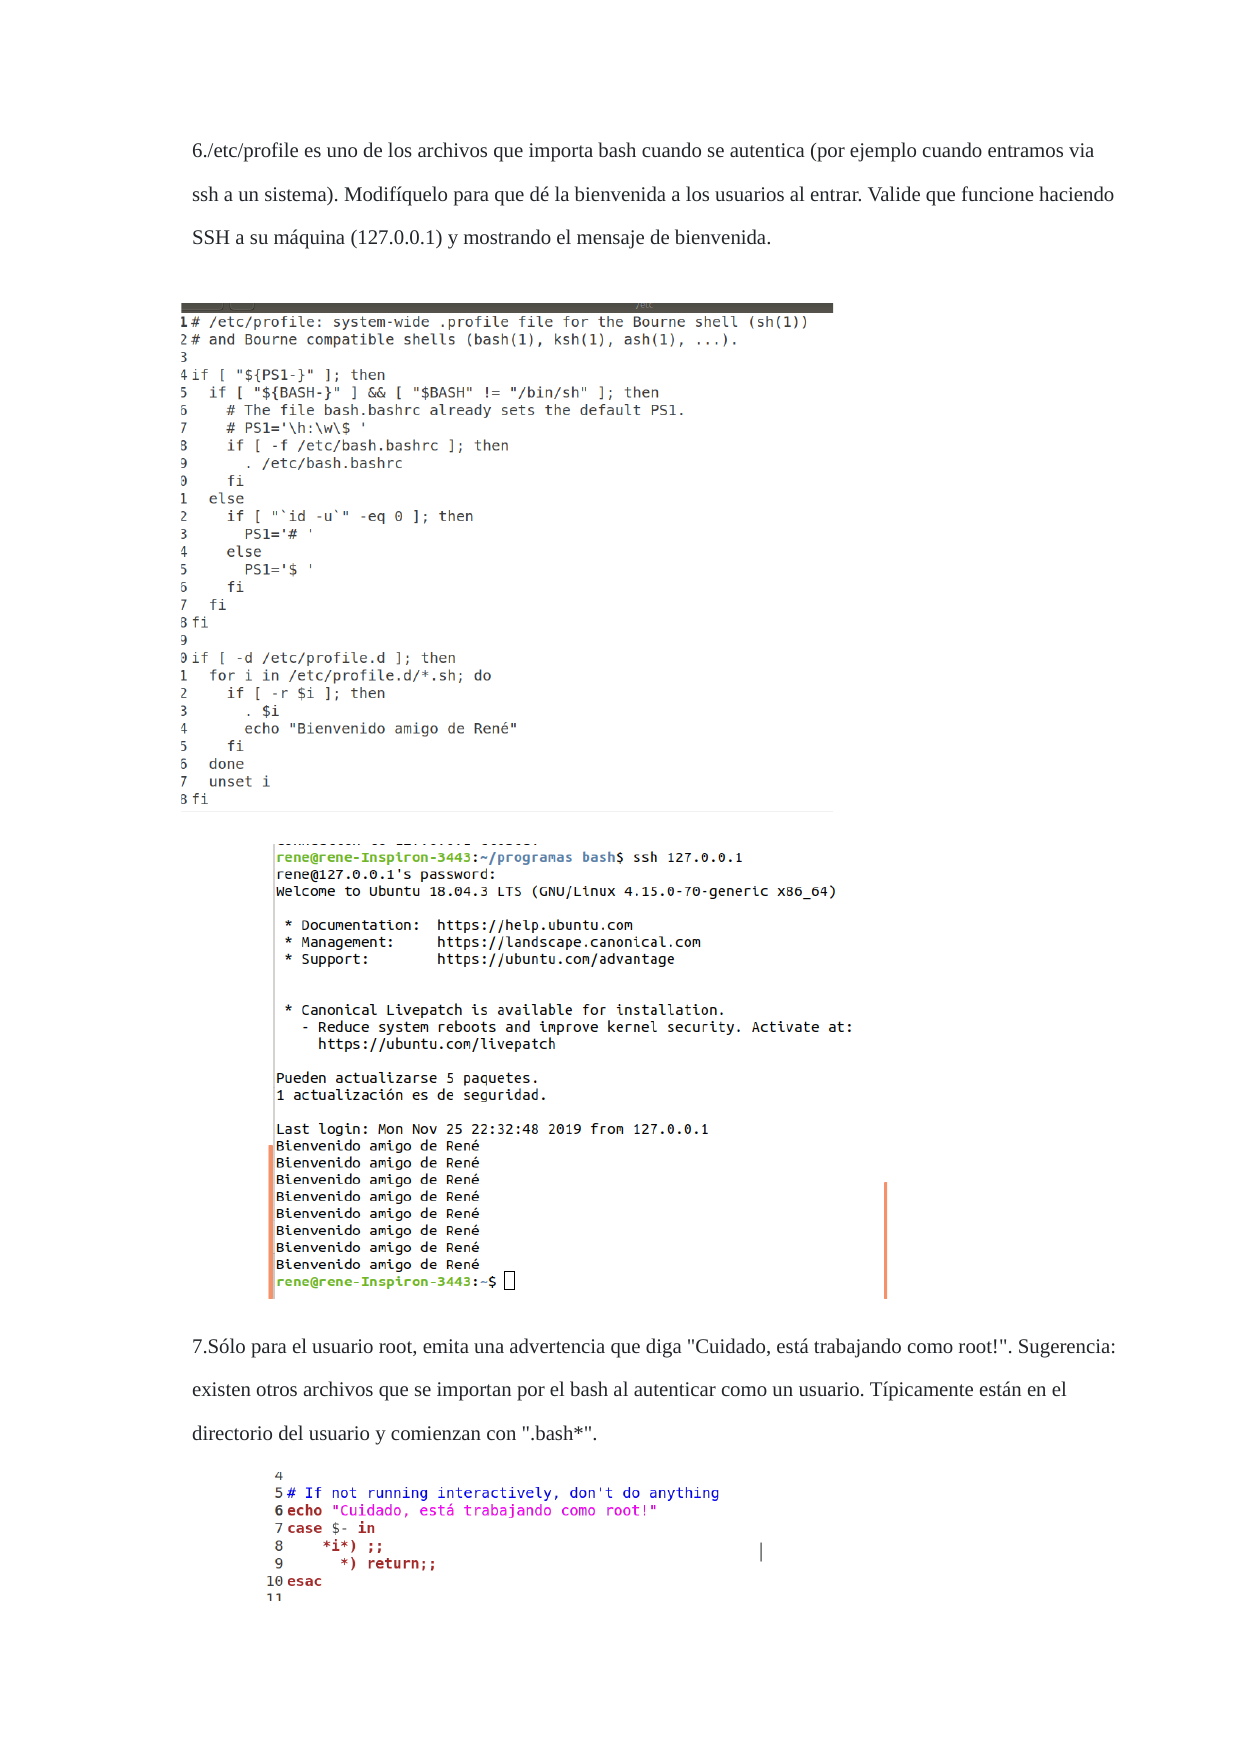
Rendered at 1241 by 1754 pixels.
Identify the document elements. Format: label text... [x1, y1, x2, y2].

list Sólo para el usuario root, emita una advertencia que diga "Cuidado, está trabajando como root!". Sugerencia: existen otros archivos que se importan por el bash al autenticar como un usuario. Típicamente están en el directorio del usuario y comienzan con ".bash*". [118, 1314, 1122, 1445]
text | [480, 1518, 1122, 1562]
picture [263, 1472, 480, 1601]
text [118, 1518, 263, 1562]
list /etc/profile es uno de los archivos que importa bash cuando se autentica (por ejemplo cuando entramos via ssh a un sistema). Modifíquelo para que dé la bienvenida a los usuarios al entrar. Valide que funcione haciendo SSH a su máquina (127.0.0.1) y mostrando el mensaje de bienvenida. [118, 118, 1122, 249]
picture [181, 303, 834, 812]
